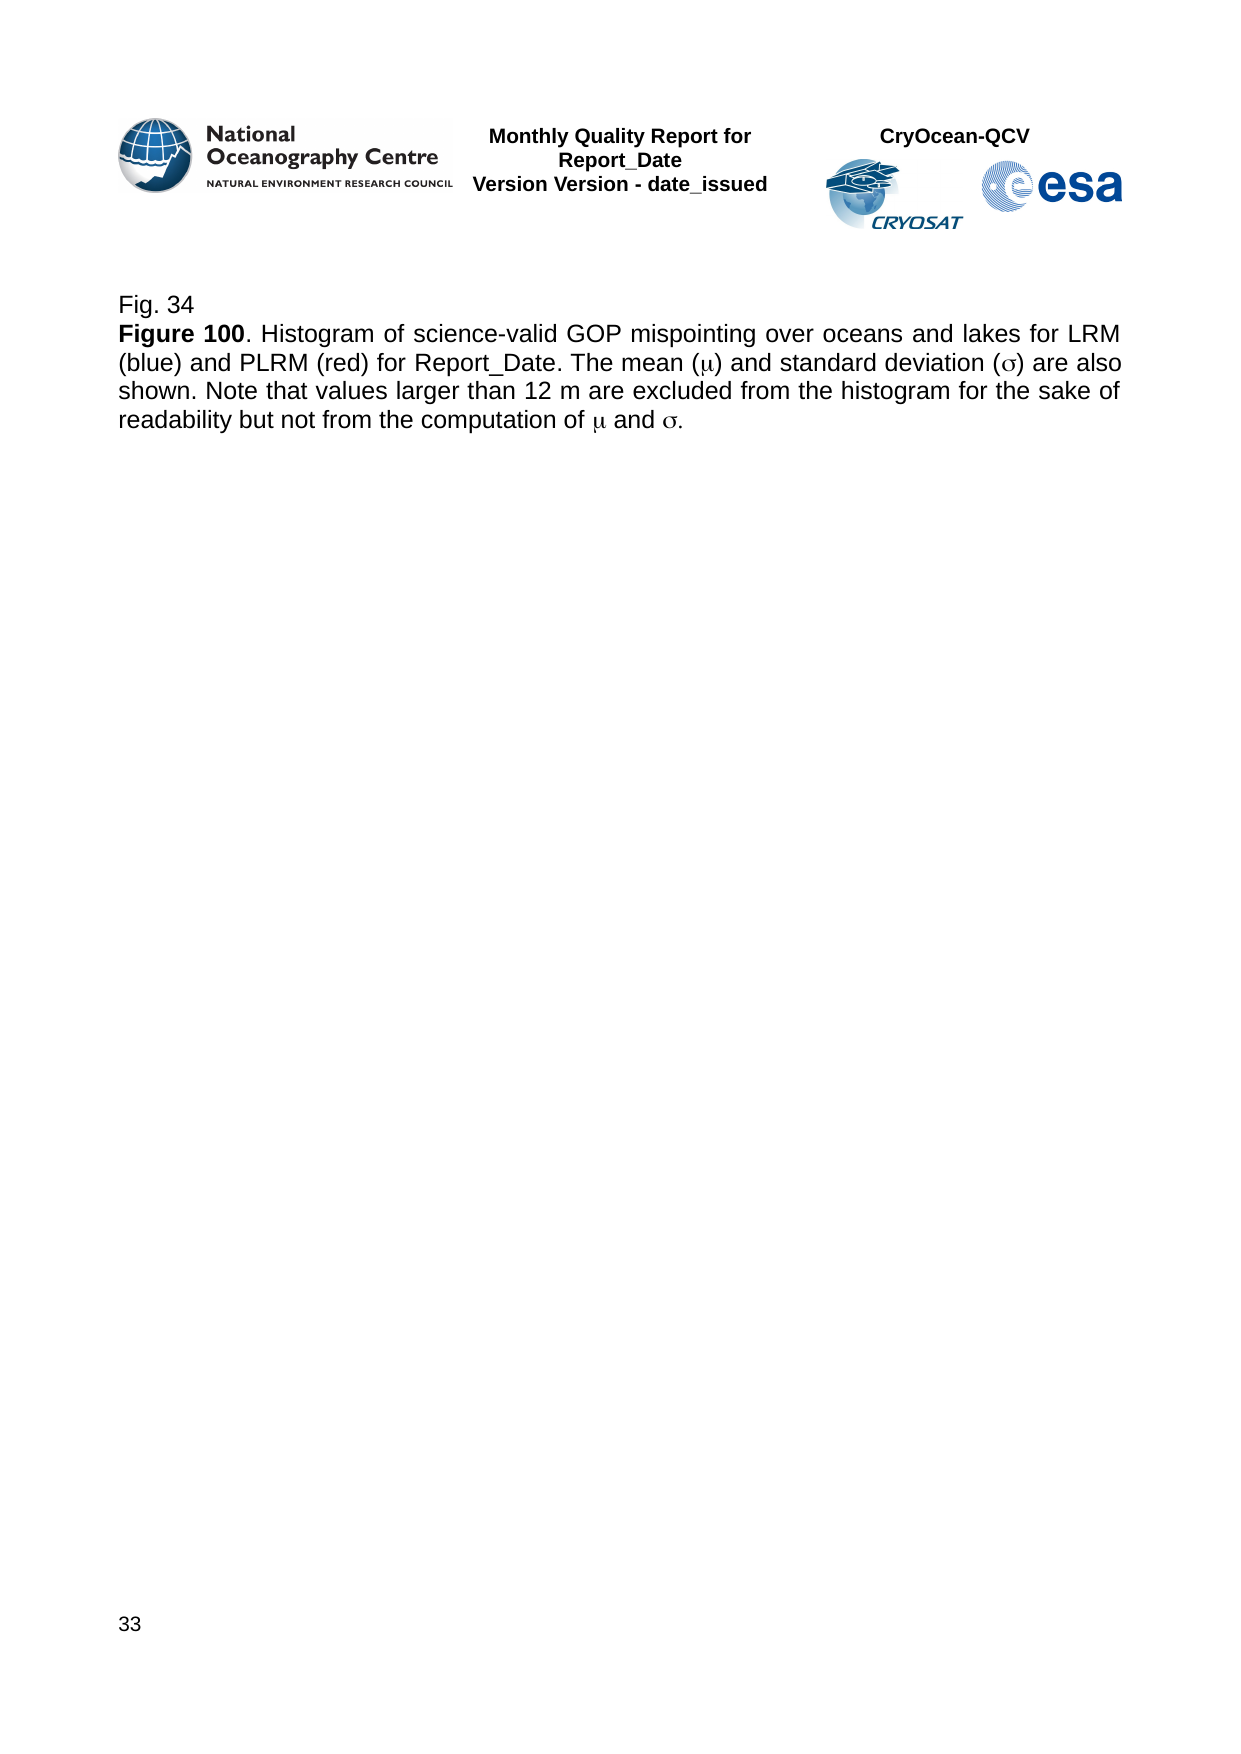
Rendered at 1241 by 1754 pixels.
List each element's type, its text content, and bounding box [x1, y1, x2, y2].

picture [826, 159, 964, 229]
text Fig. 34 [118, 290, 1122, 319]
picture [981, 159, 1123, 212]
picture [118, 118, 453, 193]
text Figure 100. Histogram of science-valid GOP mispointing over oceans and lakes for LRM (blue) and PLRM (red) for Report_Date. The mean (μ) and standard deviation (σ) are also shown. Note that values larger than 12 m are excluded from the histogram for the sake of readability but not from the computation of μ and σ. [118, 319, 1122, 434]
